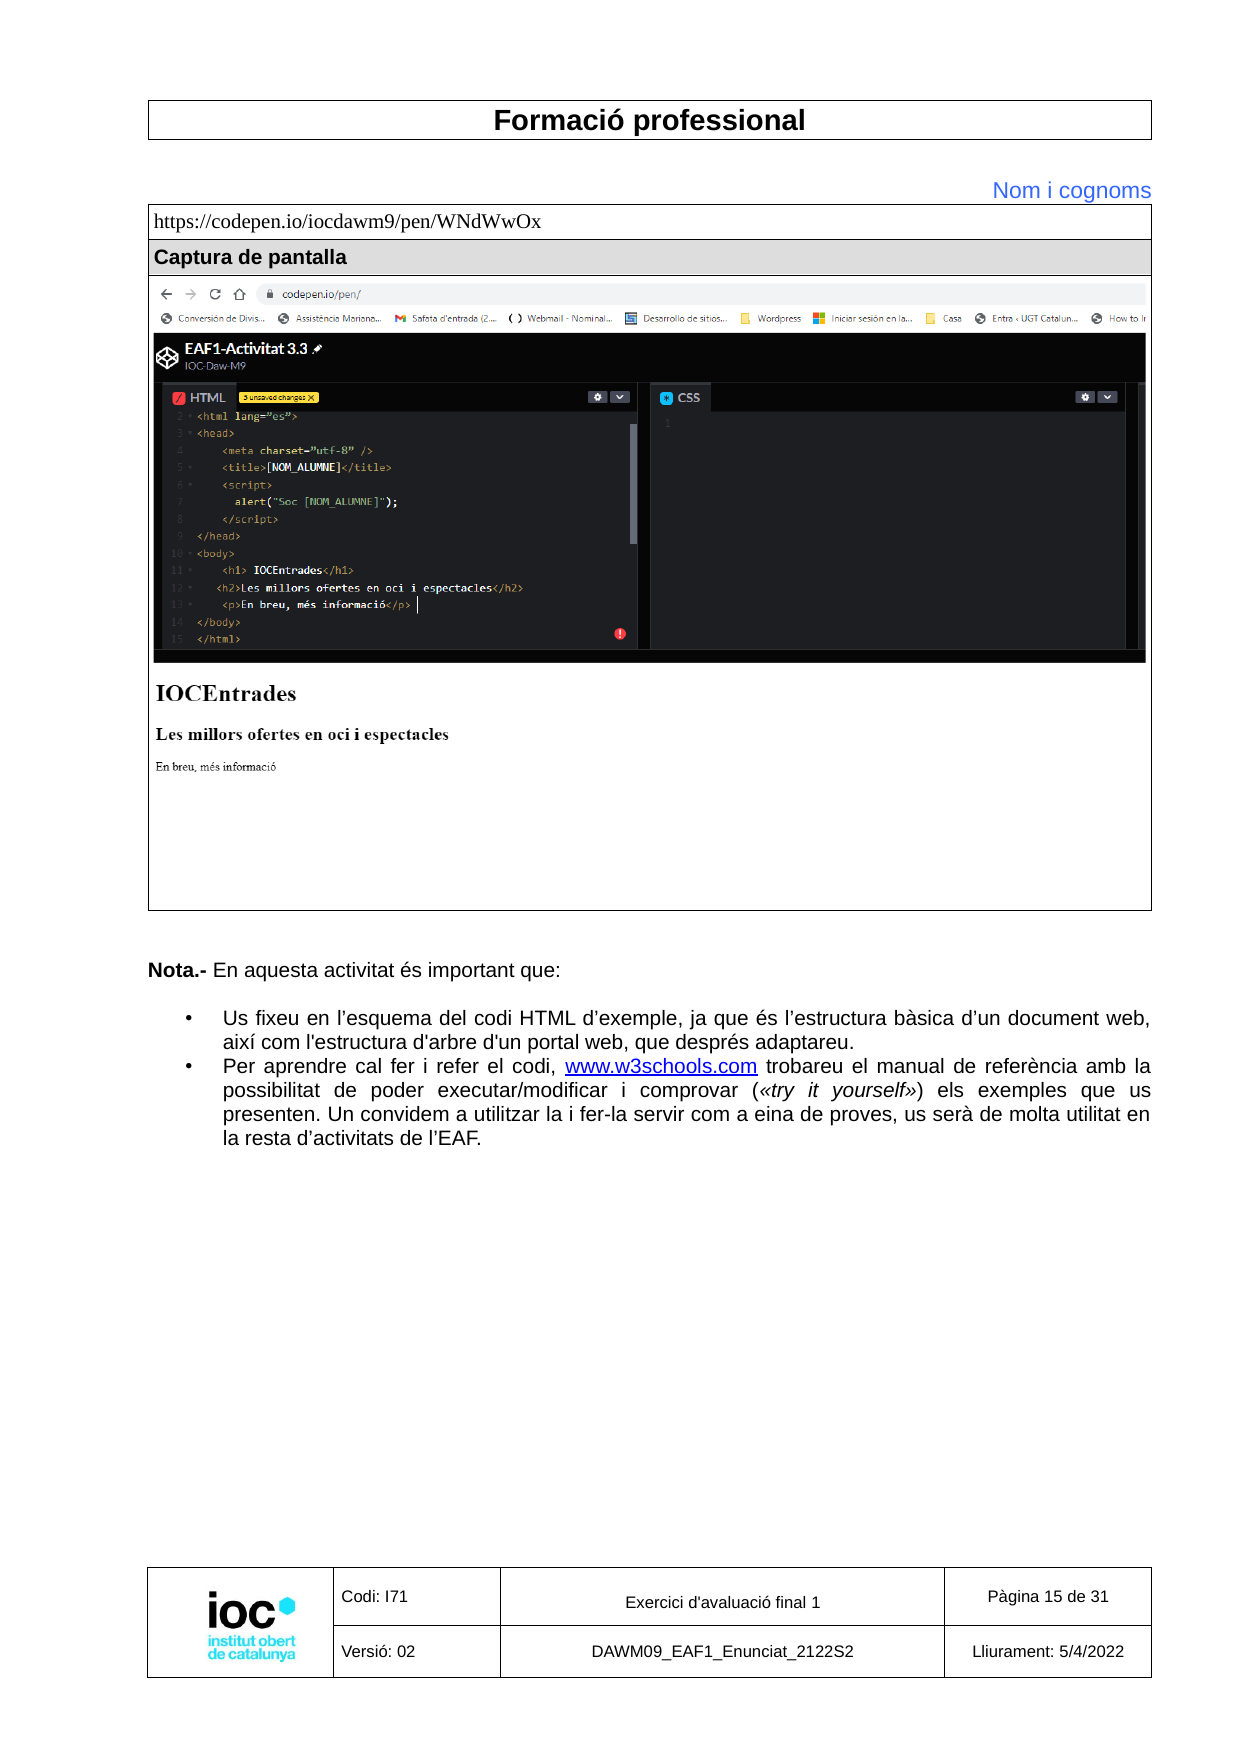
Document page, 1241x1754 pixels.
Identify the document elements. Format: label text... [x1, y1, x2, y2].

picture [195, 1577, 309, 1673]
table_cell [149, 276, 1151, 909]
list Us fixeu en l’esquema del codi HTML d’exemple, ja que és l’estructura bàsica d’un document web, així com l'estructura d'arbre d'un portal web, que després adaptareu. [185, 1005, 1151, 1053]
table_cell https://codepen.io/iocdawm9/pen/WNdWwOx [149, 205, 1151, 239]
list Per aprendre cal fer i refer el codi, www.w3schools.com trobareu el manual de referència amb la possibilitat de poder executar/modificar i comprovar («try it yourself») els exemples que us presenten. Un convidem a utilitzar la i fer-la servir com a eina de proves, us serà de molta utilitat en la resta d’activitats de l’EAF. [185, 1053, 1151, 1149]
text Nota.- En aquesta activitat és important que: [148, 957, 1151, 981]
table_cell Captura de pantalla [149, 240, 1151, 274]
picture [153, 280, 1146, 880]
